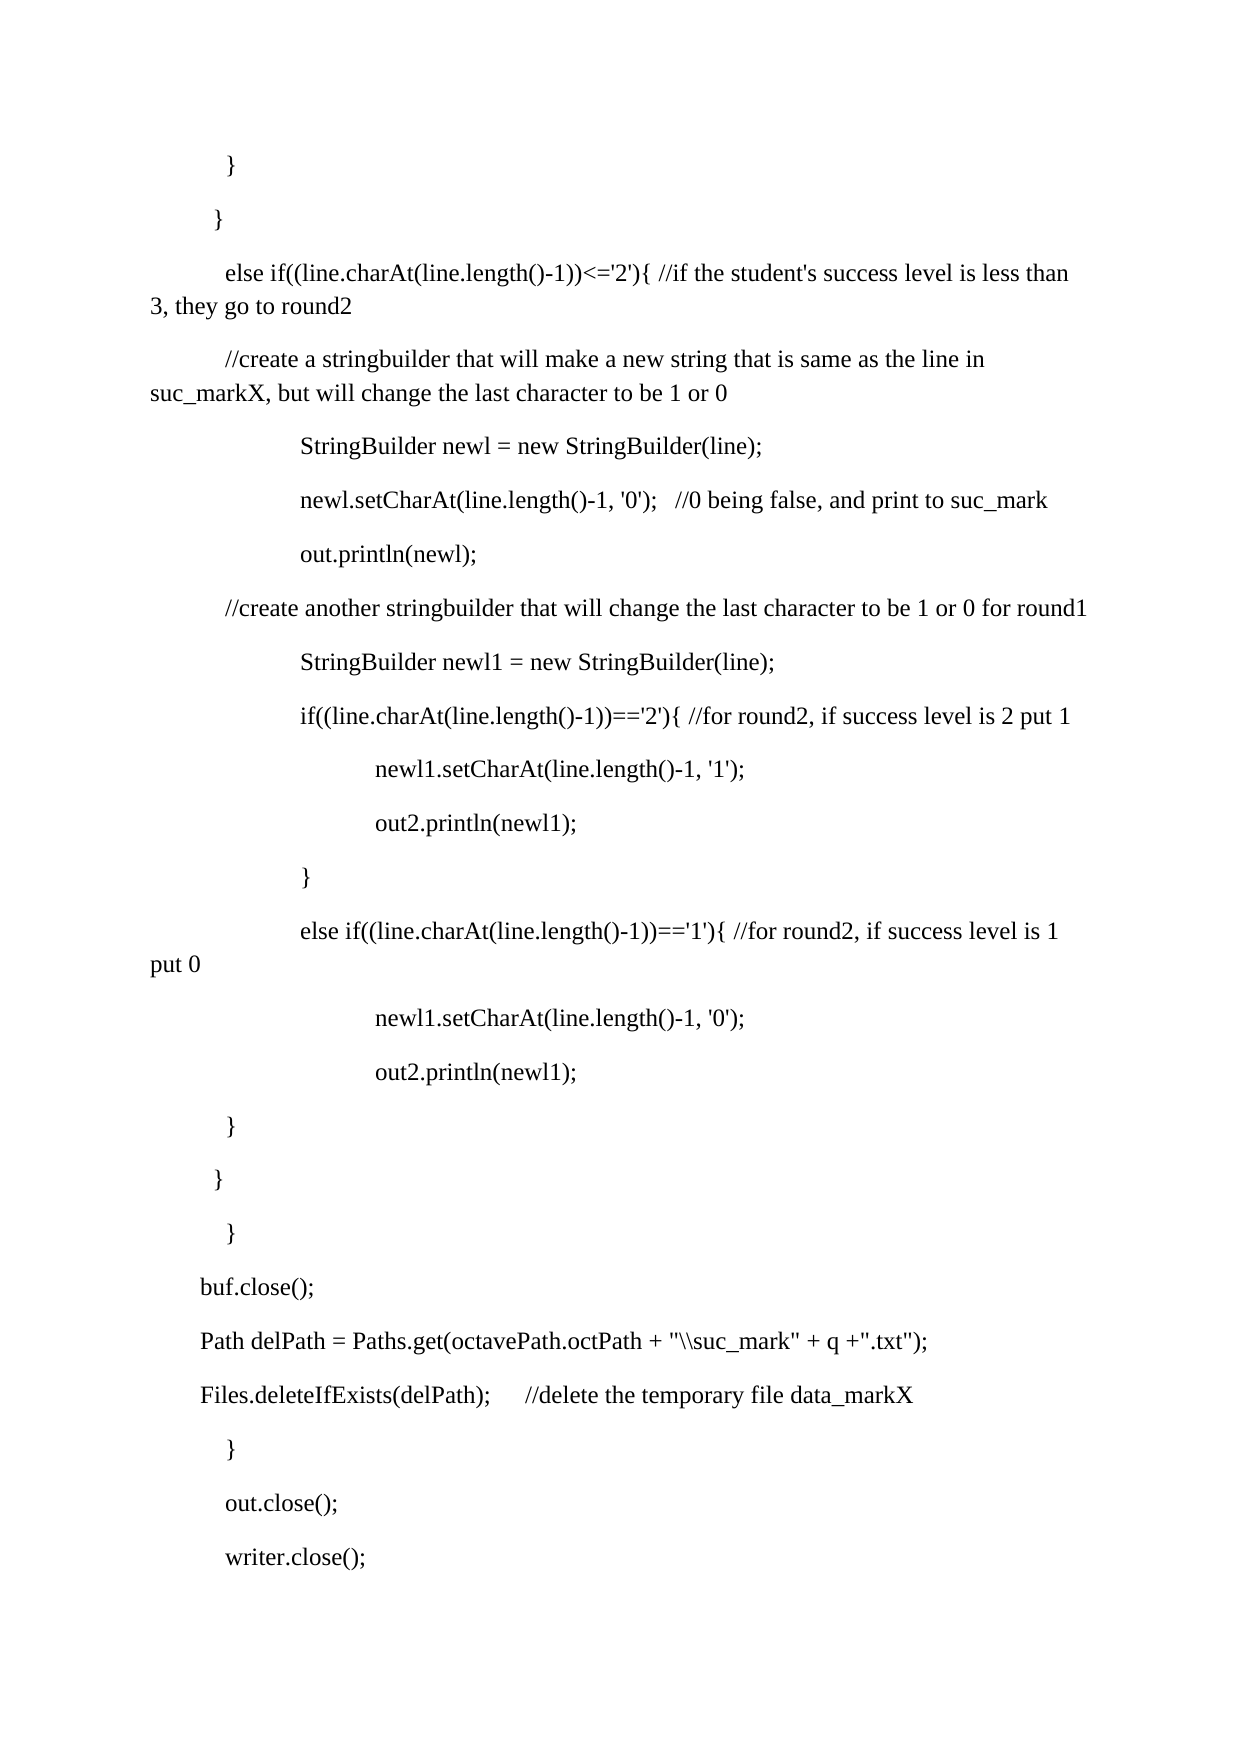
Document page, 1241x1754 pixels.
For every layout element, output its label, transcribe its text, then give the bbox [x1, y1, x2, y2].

text out2.println(newl1); [150, 1057, 1090, 1086]
text //create another stringbuilder that will change the last character to be 1 or 0 for round1 [150, 593, 1090, 622]
text buf.close(); [150, 1272, 1090, 1301]
text } [150, 1434, 1090, 1463]
text StringBuilder newl = new StringBuilder(line); [150, 431, 1090, 460]
text if((line.charAt(line.length()-1))=='2'){ //for round2, if success level is 2 put 1 [150, 701, 1090, 729]
text out.close(); [150, 1488, 1090, 1516]
text else if((line.charAt(line.length()-1))<='2'){ //if the student's success level is less than 3, they go to round2 [150, 258, 1090, 319]
text writer.close(); [150, 1542, 1090, 1570]
text StringBuilder newl1 = new StringBuilder(line); [150, 647, 1090, 676]
text } [150, 1164, 1090, 1193]
text newl.setCharAt(line.length()-1, '0'); //0 being false, and print to suc_mark [150, 485, 1090, 514]
text } [150, 862, 1090, 891]
text } [150, 204, 1090, 233]
text out.println(newl); [150, 539, 1090, 568]
text Files.deleteIfExists(delPath); //delete the temporary file data_markX [150, 1380, 1090, 1409]
text newl1.setCharAt(line.length()-1, '1'); [150, 754, 1090, 783]
text newl1.setCharAt(line.length()-1, '0'); [150, 1003, 1090, 1032]
text Path delPath = Paths.get(octavePath.octPath + "\\suc_mark" + q +".txt"); [150, 1326, 1090, 1355]
text out2.println(newl1); [150, 808, 1090, 837]
text } [150, 150, 1090, 179]
text } [150, 1111, 1090, 1139]
text //create a stringbuilder that will make a new string that is same as the line in suc_markX, but will change the last character to be 1 or 0 [150, 344, 1090, 406]
text } [150, 1218, 1090, 1247]
text else if((line.charAt(line.length()-1))=='1'){ //for round2, if success level is 1 put 0 [150, 916, 1090, 978]
